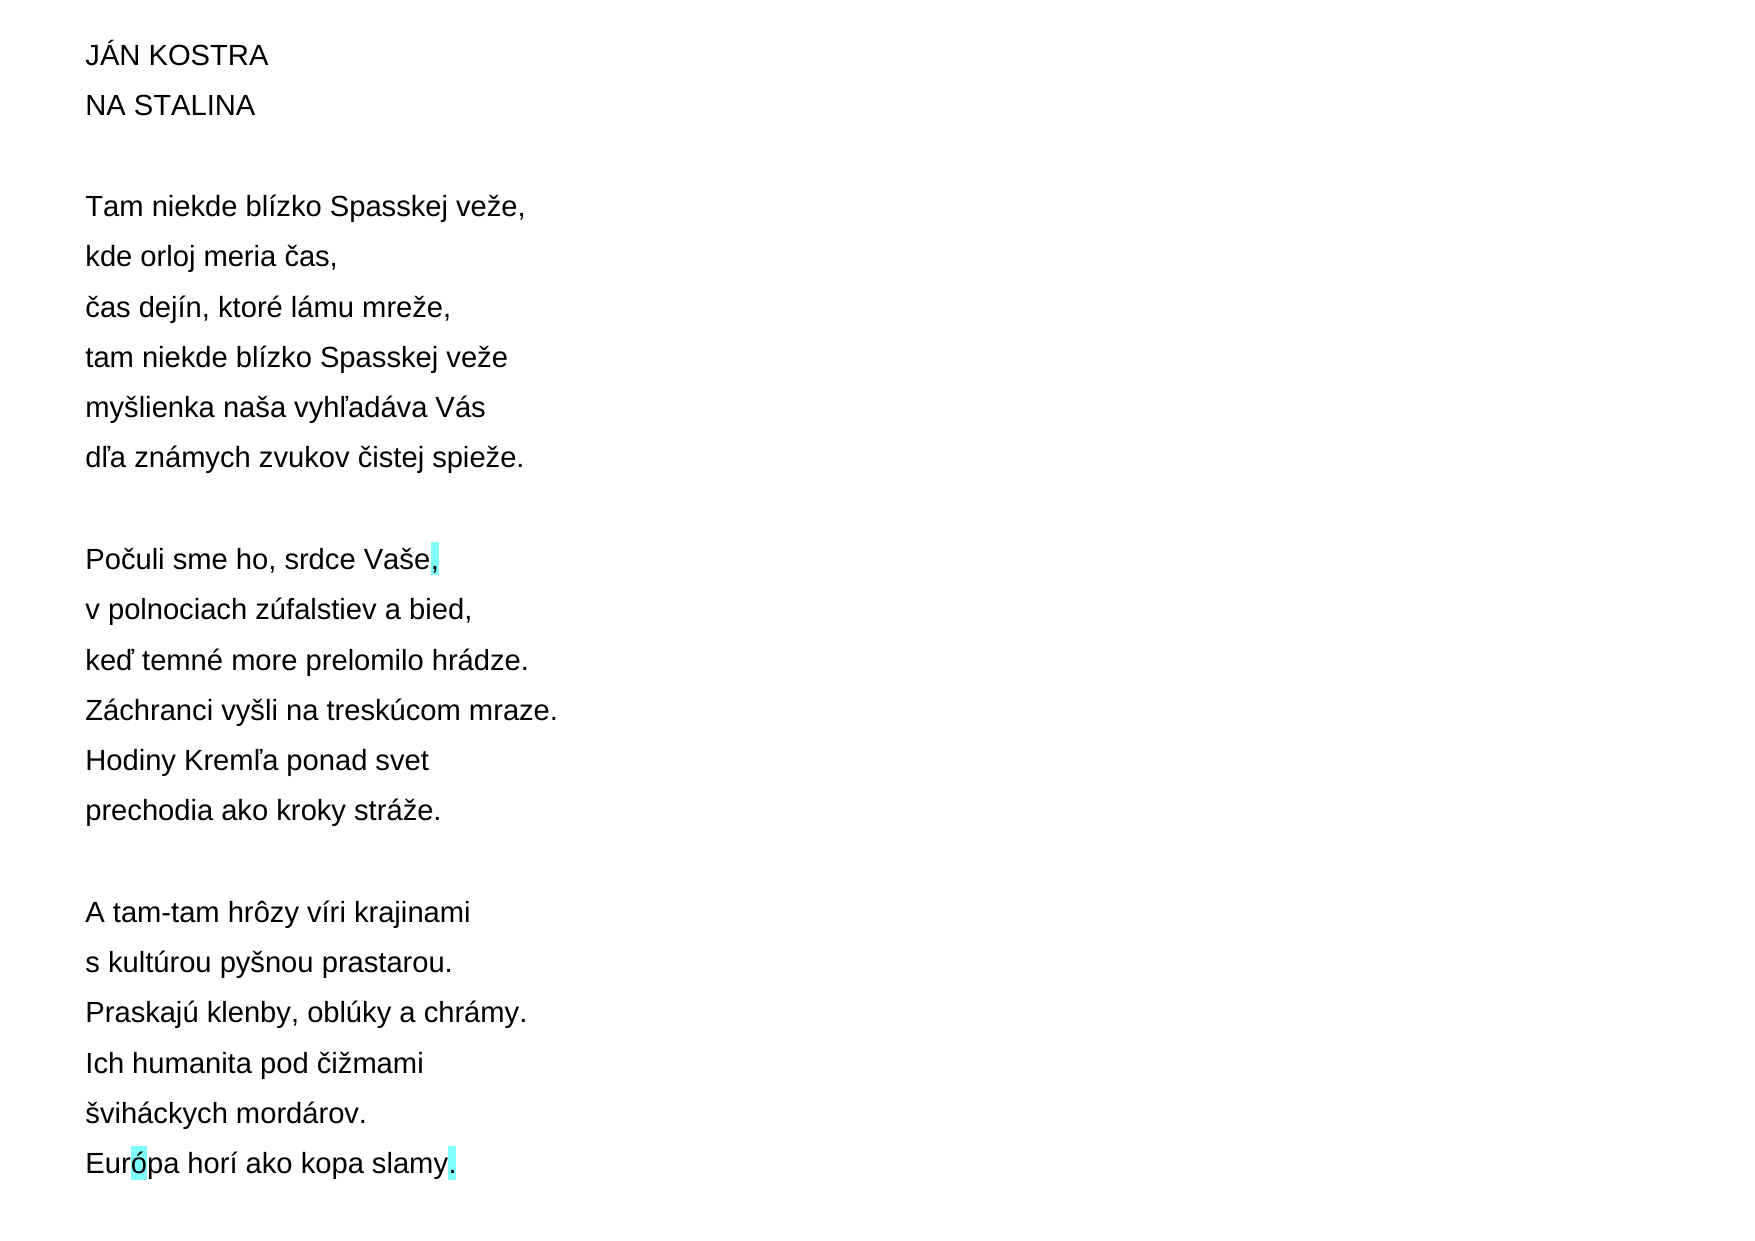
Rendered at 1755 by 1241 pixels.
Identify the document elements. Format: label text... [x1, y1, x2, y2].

subtitle NA STALINA [85, 88, 1177, 121]
text kde orloj meria čas, [85, 239, 1177, 273]
text s kultúrou pyšnou prastarou. [85, 945, 1177, 979]
text Záchranci vyšli na treskúcom mraze. [85, 693, 1177, 726]
text dľa známych zvukov čistej spieže. [85, 441, 1177, 474]
text šviháckych mordárov. [85, 1096, 1177, 1129]
text A tam-tam hrôzy víri krajinami [85, 895, 1177, 928]
text čas dejín, ktoré lámu mreže, [85, 289, 1177, 323]
text Tam niekde blízko Spasskej veže, [85, 189, 1177, 222]
text Hodiny Kremľa ponad svet [85, 743, 1177, 777]
text prechodia ako kroky stráže. [85, 793, 1177, 827]
text v polnociach zúfalstiev a bied, [85, 592, 1177, 626]
text Ich humanita pod čižmami [85, 1046, 1177, 1079]
text Praskajú klenby, oblúky a chrámy. [85, 995, 1177, 1029]
text keď temné more prelomilo hrádze. [85, 642, 1177, 676]
text myšlienka naša vyhľadáva Vás [85, 390, 1177, 424]
text tam niekde blízko Spasskej veže [85, 340, 1177, 373]
text Počuli sme ho, srdce Vaše, [85, 542, 1177, 575]
text Európa horí ako kopa slamy. [85, 1146, 1177, 1180]
text JÁN KOSTRA [85, 37, 1177, 71]
